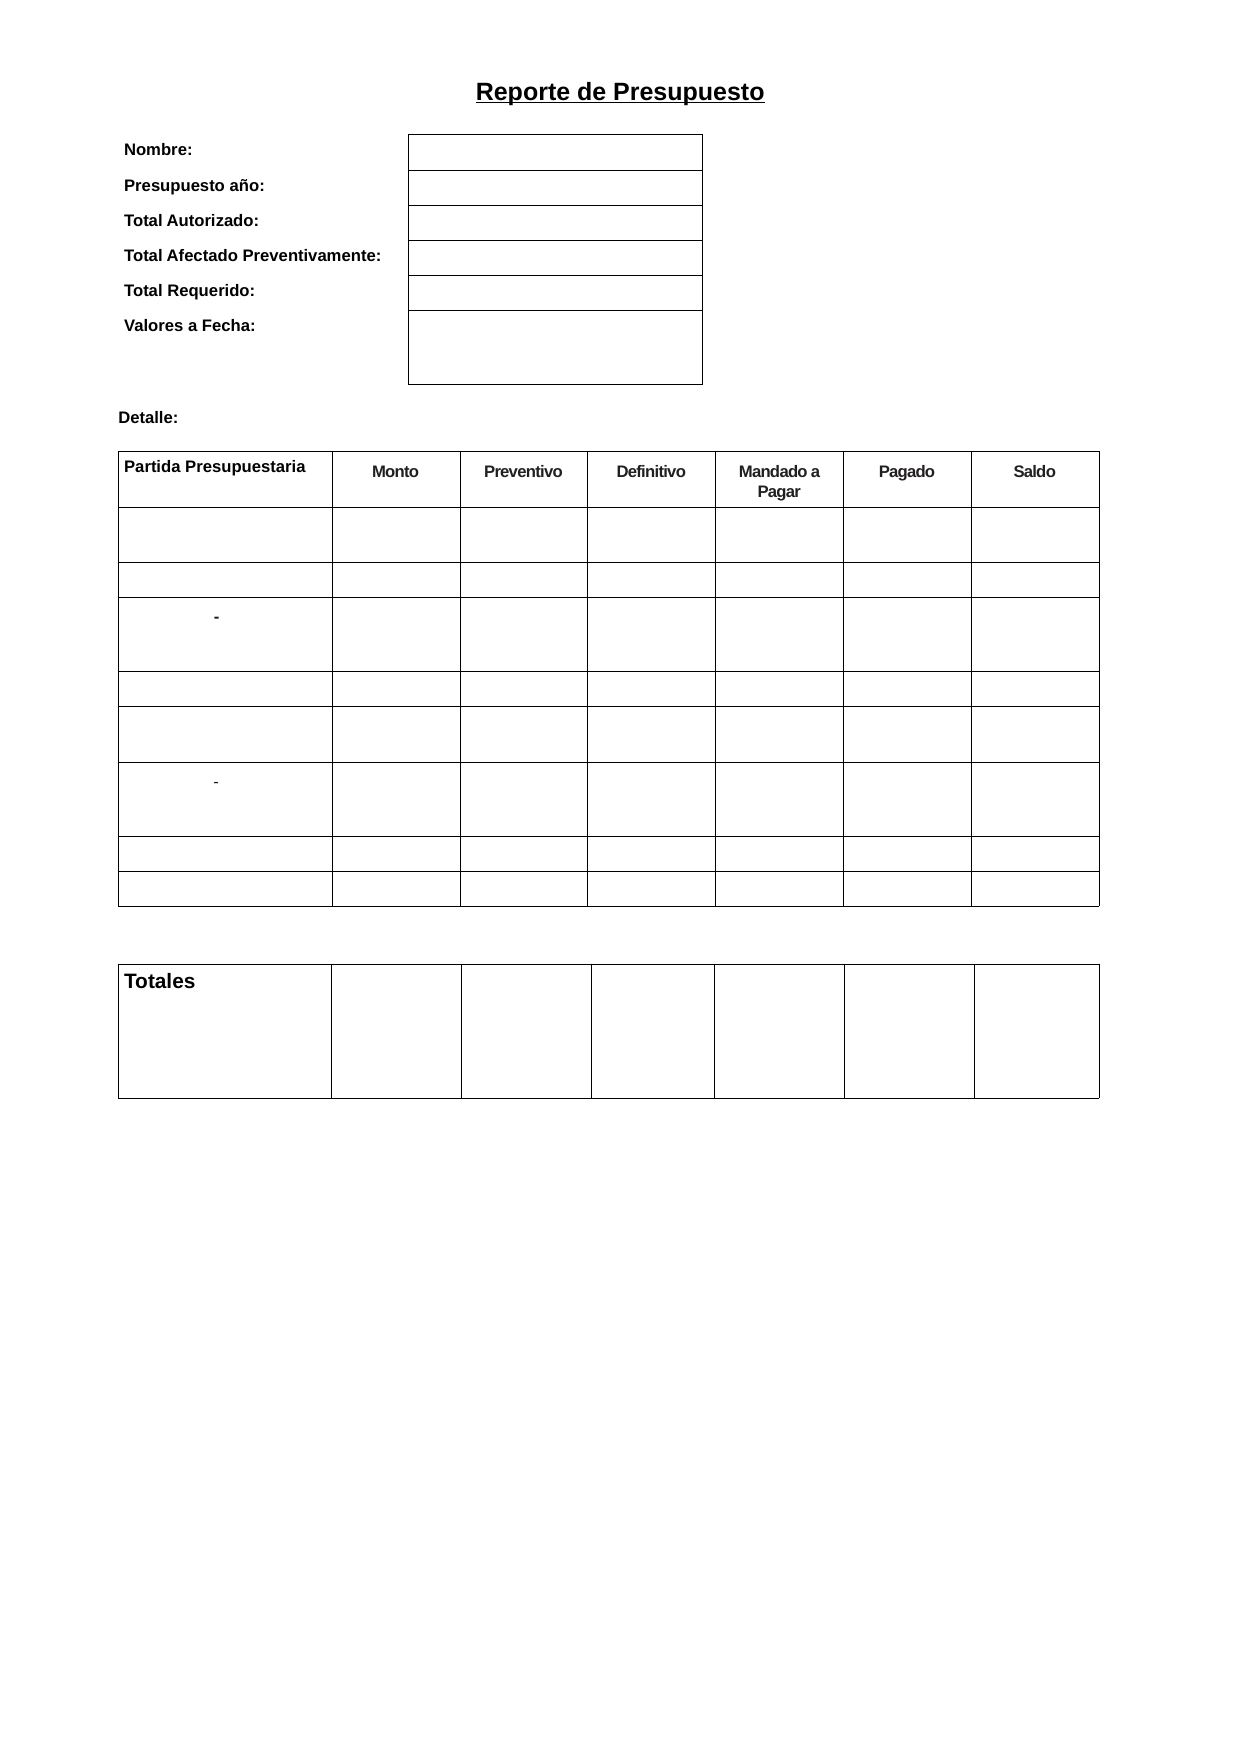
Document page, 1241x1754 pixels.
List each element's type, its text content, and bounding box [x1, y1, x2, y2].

table_cell [716, 837, 843, 871]
table_cell [333, 872, 460, 906]
table_cell <formatLang(line.balance_amount)> [972, 598, 1099, 671]
table_header Mandado a Pagar [716, 452, 843, 507]
table_header Saldo [972, 452, 1099, 507]
table_cell Valores a Fecha: [118, 310, 408, 384]
table_cell [461, 837, 587, 871]
table_cell [588, 707, 715, 762]
table_header <formatLang(sum(o.parent_budget_position_ids.mapped('definitive_amount')))> [592, 965, 714, 1098]
table_cell Total Afectado Preventivamente: [118, 240, 408, 275]
table_cell <formatLang(o._context.get('analysis_to_date') or time.strftime('%Y-%m-%d'), date=True)> [409, 311, 702, 384]
table_cell <formatLang(line.amount)> [333, 598, 460, 671]
table_cell [844, 837, 971, 871]
table_cell <formatLang(line.amount)> [333, 763, 460, 836]
table_cell [333, 707, 460, 762]
table_header <formatLang(sum(o.parent_budget_position_ids.mapped('to_pay_amount')))> [715, 965, 844, 1098]
table_cell [716, 872, 843, 906]
table_header Preventivo [461, 452, 587, 507]
table_cell [588, 563, 715, 597]
table_header Definitivo [588, 452, 715, 507]
table_cell <formatLang(line.paid_amount)> [844, 598, 971, 671]
table_cell <formatLang(line.to_pay_amount)> [716, 763, 843, 836]
table_header Pagado [844, 452, 971, 507]
table_cell [844, 872, 971, 906]
table_cell [844, 707, 971, 762]
table_cell [716, 672, 843, 706]
table_cell [972, 837, 1099, 871]
table_header <formatLang(sum(o.parent_budget_position_ids.mapped('preventive_amount')))> [462, 965, 591, 1098]
table_cell [588, 672, 715, 706]
table_cell <formatLang(line.balance_amount)> [972, 763, 1099, 836]
table_cell [461, 707, 587, 762]
table_header <formatLang(sum(o.parent_budget_position_ids.mapped('paid_amount')))> [845, 965, 974, 1098]
table_cell </if> [119, 672, 332, 706]
table_header Nombre: [118, 134, 408, 169]
table_cell [461, 672, 587, 706]
table_cell </if> [119, 837, 332, 871]
table_cell [461, 872, 587, 906]
table_cell <formatLang(o.total_requested)> [409, 276, 702, 310]
table_cell [972, 872, 1099, 906]
table_header Totales [119, 965, 331, 1098]
table_cell [972, 672, 1099, 706]
table_header <formatLang(sum(o.parent_budget_position_ids.mapped('balance_amount')))> [975, 965, 1099, 1098]
table_cell <formatLang(line.preventive_amount)> [461, 763, 587, 836]
table_header Monto [333, 452, 460, 507]
table_cell [333, 508, 460, 562]
table_cell Total Autorizado: [118, 205, 408, 240]
table_cell [461, 563, 587, 597]
table_cell <for each="line in o.budget_position_ids"> [119, 508, 332, 562]
table_cell [333, 672, 460, 706]
table_cell <formatLang(o.total_preventive)> [409, 241, 702, 275]
table_header <o.name> [409, 135, 702, 169]
table_cell <if test="not line.child_ids"> [119, 707, 332, 762]
table_cell <formatLang(line.paid_amount)> [844, 763, 971, 836]
table_cell Presupuesto año: [118, 170, 408, 204]
table_cell <formatLang(line.definitive_amount)> [588, 763, 715, 836]
table_cell </for> [119, 872, 332, 906]
table_cell <line.code> - <line.name> [119, 598, 332, 671]
table_cell <formatLang(line.to_pay_amount)> [716, 598, 843, 671]
table_cell [588, 872, 715, 906]
table_cell [844, 672, 971, 706]
table_header Partida Presupuestaria [119, 452, 332, 507]
table_cell <formatLang(o.total_authorized)> [409, 206, 702, 240]
table_cell [716, 707, 843, 762]
table_cell [844, 563, 971, 597]
text Detalle: [118, 408, 1122, 427]
table_cell [972, 508, 1099, 562]
table_cell [844, 508, 971, 562]
table_cell [972, 707, 1099, 762]
table_cell <line.code> - <line.name> [119, 763, 332, 836]
table_cell [588, 508, 715, 562]
table_cell Total Requerido: [118, 275, 408, 310]
table_cell [333, 837, 460, 871]
table_cell <o.expedient_id.number> [409, 171, 702, 204]
table_cell [588, 837, 715, 871]
text Reporte de Presupuesto [118, 77, 1122, 106]
table_cell <formatLang(line.preventive_amount)> [461, 598, 587, 671]
table_cell [716, 563, 843, 597]
table_cell <if test="line.child_ids"> [119, 563, 332, 597]
table_cell [333, 563, 460, 597]
table_header <formatLang(sum(o.parent_budget_position_ids.mapped('amount')))> [332, 965, 461, 1098]
table_cell [716, 508, 843, 562]
table_cell <formatLang(line.definitive_amount)> [588, 598, 715, 671]
table_cell [972, 563, 1099, 597]
table_cell [461, 508, 587, 562]
